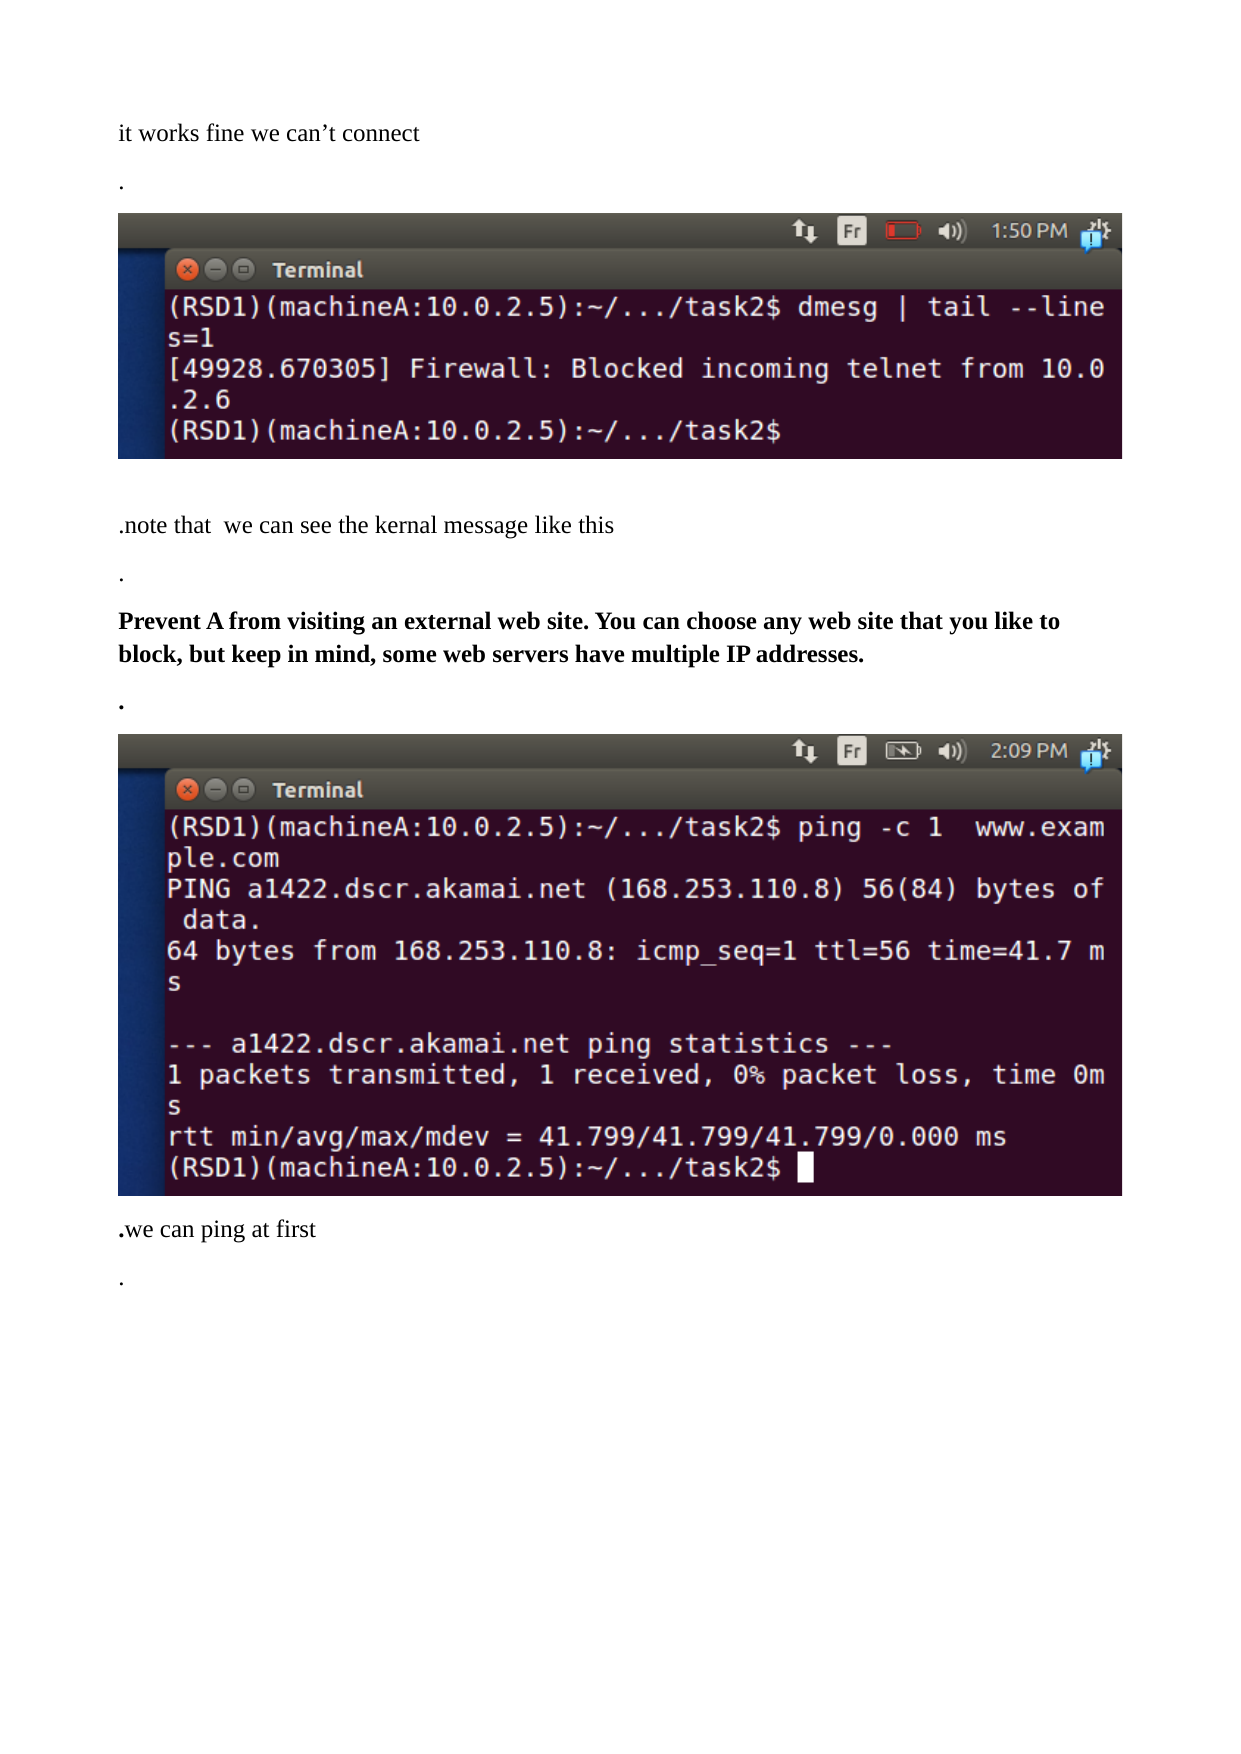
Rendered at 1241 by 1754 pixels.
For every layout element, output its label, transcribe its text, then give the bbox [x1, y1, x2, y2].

text . [118, 1262, 1122, 1291]
text . [118, 558, 1122, 587]
picture [118, 213, 1123, 459]
text it works fine we can’t connect [118, 118, 1122, 147]
text . [118, 166, 1122, 194]
picture [118, 734, 1123, 1196]
text Prevent A from visiting an external web site. You can choose any web site that you like to block, but keep in mind, some web servers have multiple IP addresses. [118, 606, 1122, 668]
text .we can ping at first [118, 1214, 1122, 1243]
text . [118, 686, 1122, 715]
text .note that we can see the kernal message like this [118, 511, 1122, 539]
